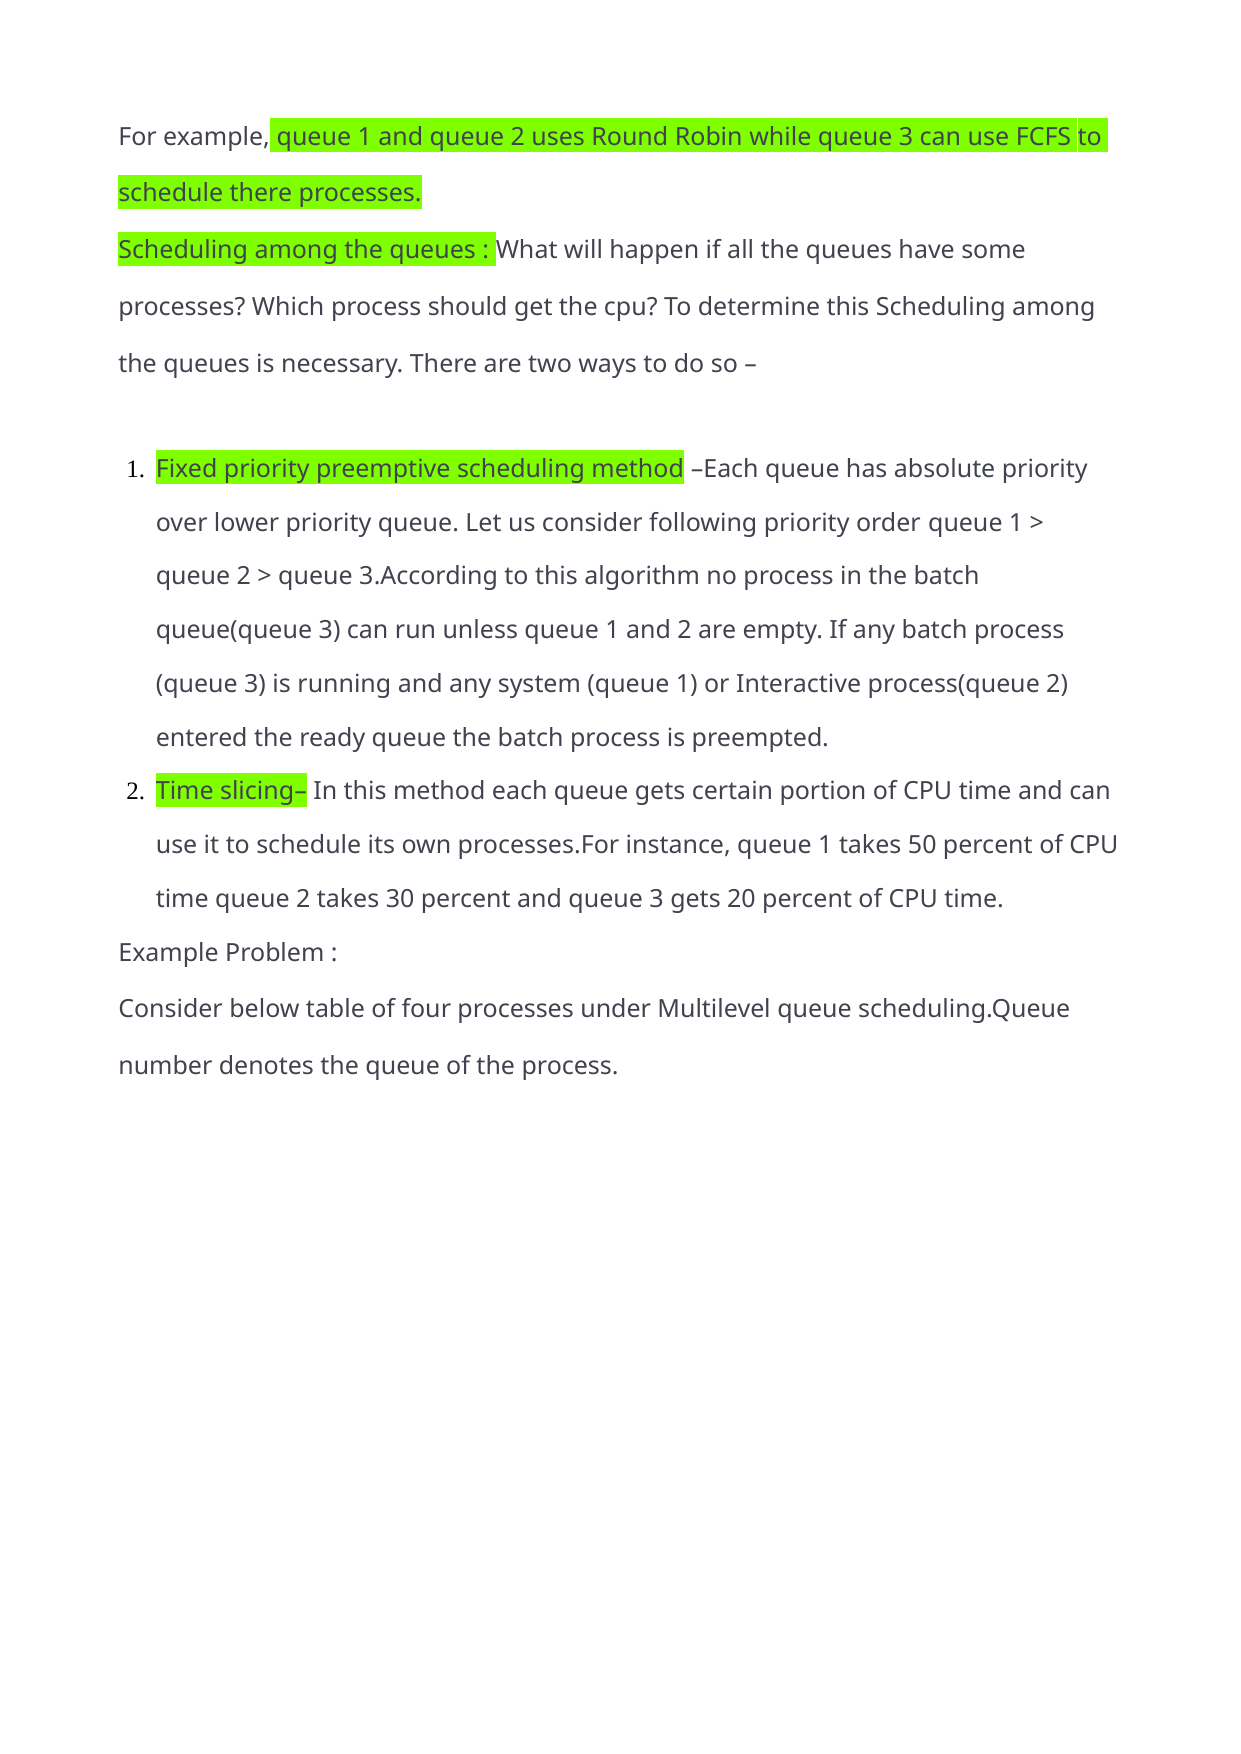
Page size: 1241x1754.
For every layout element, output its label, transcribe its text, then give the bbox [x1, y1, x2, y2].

list Time slicing– In this method each queue gets certain portion of CPU time and can use it to schedule its own processes.For instance, queue 1 takes 50 percent of CPU time queue 2 takes 30 percent and queue 3 gets 20 percent of CPU time. [156, 773, 1122, 914]
text Example Problem : Consider below table of four processes under Multilevel queue scheduling.Queue number denotes the queue of the process. [118, 934, 1122, 1082]
list Fixed priority preemptive scheduling method –Each queue has absolute priority over lower priority queue. Let us consider following priority order queue 1 > queue 2 > queue 3.According to this algorithm no process in the batch queue(queue 3) can run unless queue 1 and 2 are empty. If any batch process (queue 3) is running and any system (queue 1) or Interactive process(queue 2) entered the ready queue the batch process is preempted. [156, 450, 1122, 753]
text Scheduling among the queues : What will happen if all the queues have some processes? Which process should get the cpu? To determine this Scheduling among the queues is necessary. There are two ways to do so – [118, 232, 1122, 380]
text For example, queue 1 and queue 2 uses Round Robin while queue 3 can use FCFS to schedule there processes. [118, 118, 1122, 209]
